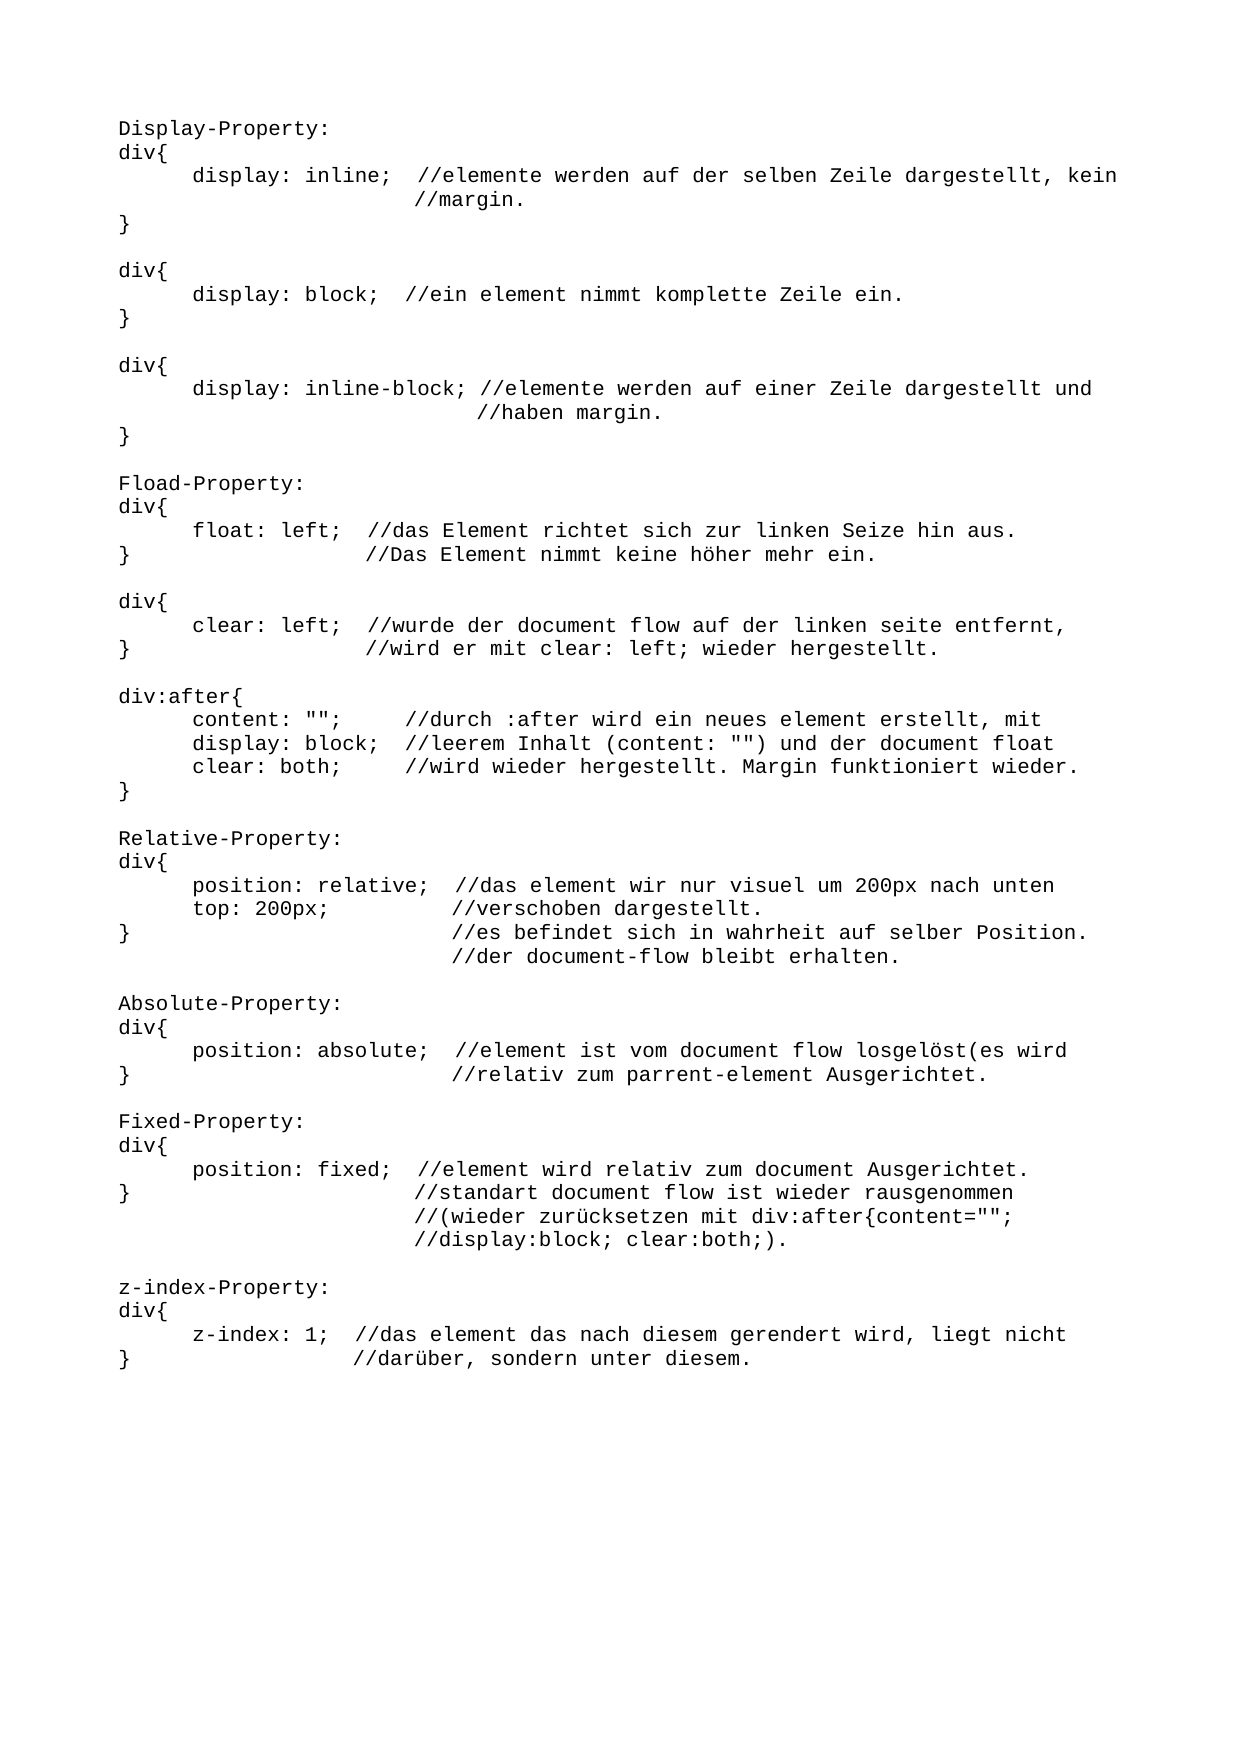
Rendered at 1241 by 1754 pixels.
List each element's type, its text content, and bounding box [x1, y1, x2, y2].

text Absolute-Property: [118, 993, 1122, 1017]
text z-index: 1; //das element das nach diesem gerendert wird, liegt nicht [118, 1324, 1122, 1348]
text div{ [118, 851, 1122, 875]
text div{ [118, 496, 1122, 520]
text //margin. [118, 189, 1122, 213]
text position: relative; //das element wir nur visuel um 200px nach unten [118, 875, 1122, 898]
text position: fixed; //element wird relativ zum document Ausgerichtet. [118, 1158, 1122, 1182]
text } //Das Element nimmt keine höher mehr ein. [118, 544, 1122, 567]
text content: ""; //durch :after wird ein neues element erstellt, mit [118, 709, 1122, 733]
text } [118, 780, 1122, 804]
text div{ [118, 1300, 1122, 1324]
text display: inline-block; //elemente werden auf einer Zeile dargestellt und //haben margin. [118, 378, 1122, 426]
text Display-Property: [118, 118, 1122, 142]
text Fload-Property: [118, 473, 1122, 496]
text } //relativ zum parrent-element Ausgerichtet. [118, 1064, 1122, 1088]
text //der document-flow bleibt erhalten. [118, 946, 1122, 969]
text div{ [118, 1135, 1122, 1158]
text z-index-Property: [118, 1277, 1122, 1300]
text div{ [118, 260, 1122, 284]
text } //standart document flow ist wieder rausgenommen [118, 1182, 1122, 1206]
text div{ [118, 354, 1122, 378]
text float: left; //das Element richtet sich zur linken Seize hin aus. [118, 520, 1122, 544]
text position: absolute; //element ist vom document flow losgelöst(es wird [118, 1040, 1122, 1064]
text Fixed-Property: [118, 1111, 1122, 1135]
text //(wieder zurücksetzen mit div:after{content=""; [118, 1206, 1122, 1229]
text div{ [118, 591, 1122, 615]
text Relative-Property: [118, 827, 1122, 851]
text } //wird er mit clear: left; wieder hergestellt. [118, 638, 1122, 662]
text } [118, 307, 1122, 331]
text } //es befindet sich in wahrheit auf selber Position. [118, 922, 1122, 946]
text display: block; //leerem Inhalt (content: "") und der document float [118, 733, 1122, 757]
text //display:block; clear:both;). [118, 1229, 1122, 1253]
text display: block; //ein element nimmt komplette Zeile ein. [118, 284, 1122, 307]
text div:after{ [118, 686, 1122, 709]
text div{ [118, 1017, 1122, 1040]
text } [118, 213, 1122, 236]
text } [118, 426, 1122, 449]
text div{ [118, 142, 1122, 165]
text display: inline; //elemente werden auf der selben Zeile dargestellt, kein [118, 165, 1122, 189]
text clear: both; //wird wieder hergestellt. Margin funktioniert wieder. [118, 757, 1122, 780]
text clear: left; //wurde der document flow auf der linken seite entfernt, [118, 615, 1122, 638]
text top: 200px; //verschoben dargestellt. [118, 898, 1122, 922]
text } //darüber, sondern unter diesem. [118, 1348, 1122, 1371]
